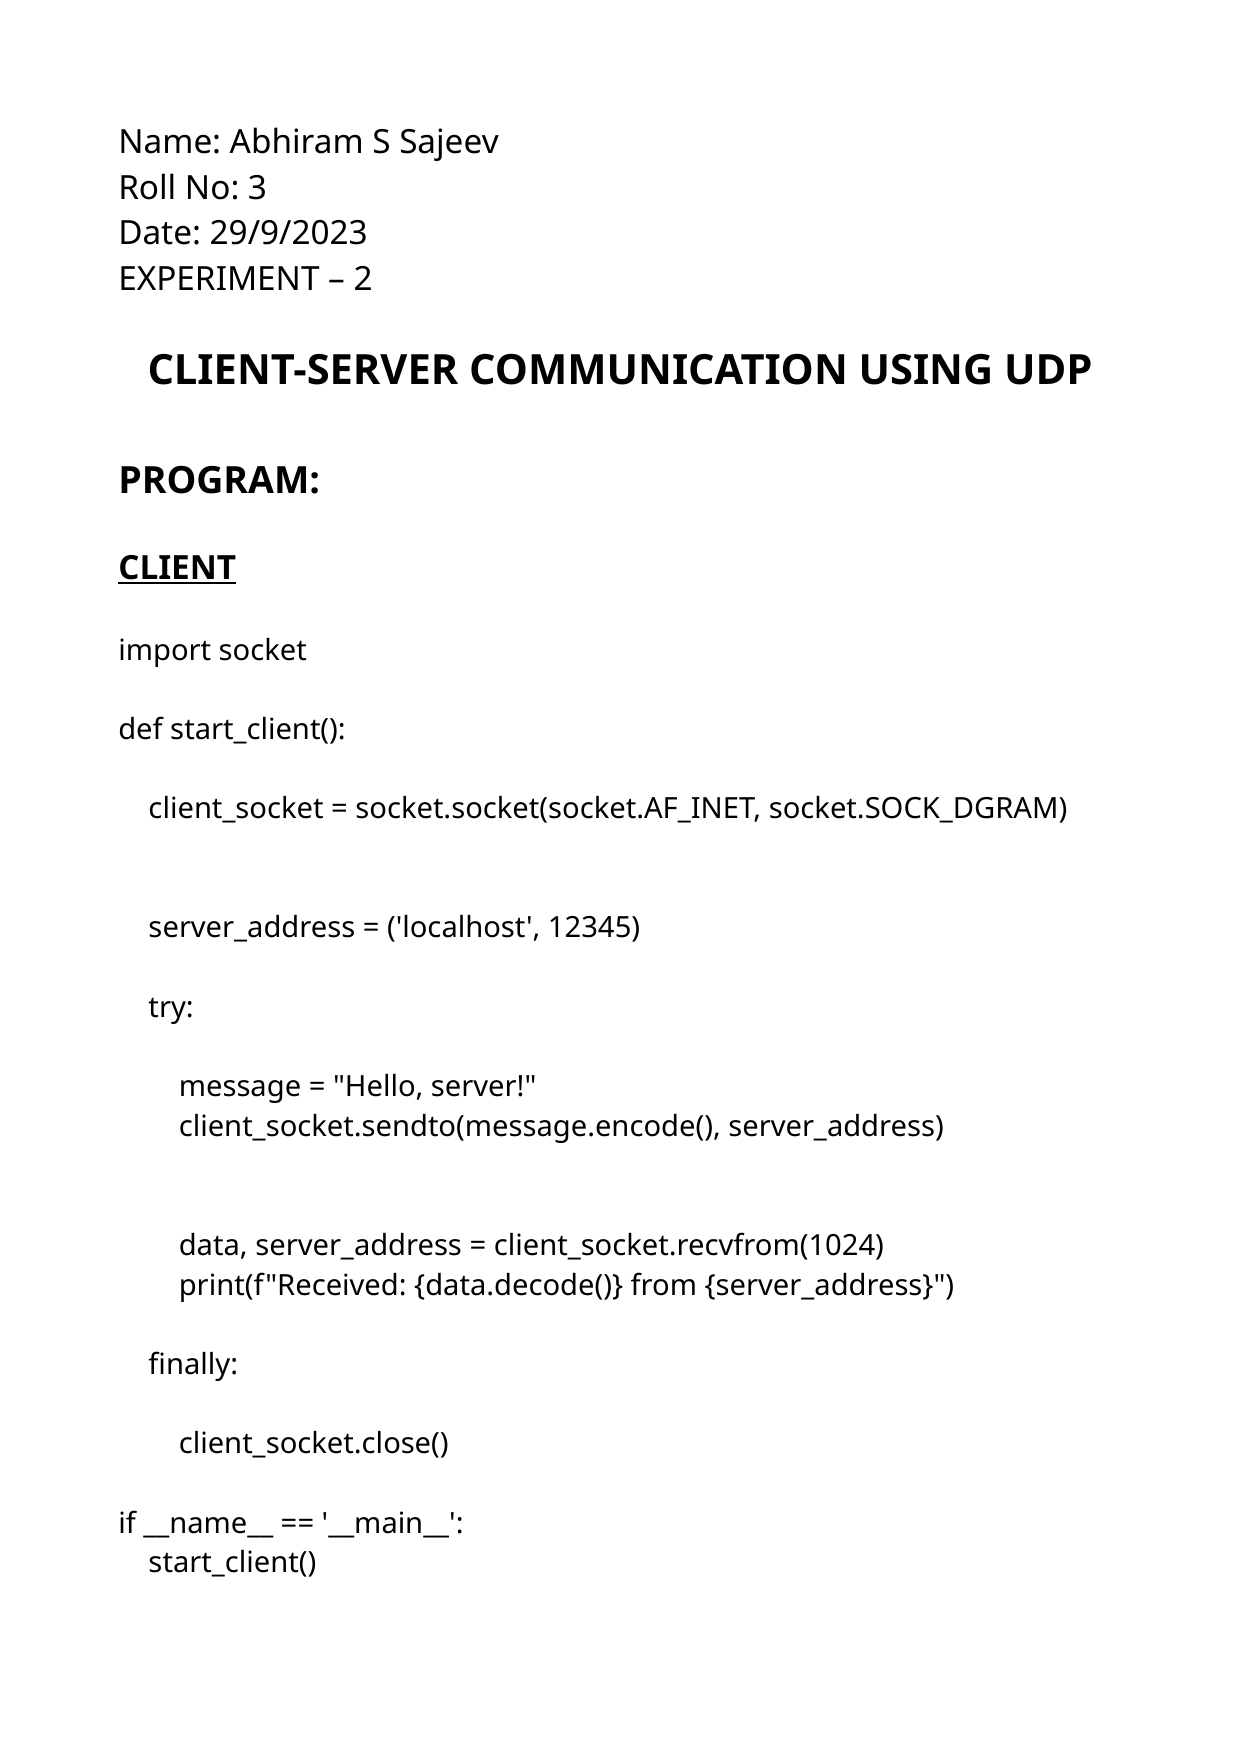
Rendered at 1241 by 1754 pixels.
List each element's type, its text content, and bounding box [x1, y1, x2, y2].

text Roll No: 3 [118, 163, 1122, 209]
text CLIENT [118, 544, 1122, 589]
text client_socket.sendto(message.encode(), server_address) [118, 1105, 1122, 1145]
text Name: Abhiram S Sajeev [118, 118, 1122, 163]
text finally: [118, 1343, 1122, 1383]
text if __name__ == '__main__': [118, 1502, 1122, 1542]
text server_address = ('localhost', 12345) [118, 907, 1122, 946]
text CLIENT-SERVER COMMUNICATION USING UDP [118, 339, 1122, 396]
text data, server_address = client_socket.recvfrom(1024) [118, 1224, 1122, 1264]
text import socket [118, 629, 1122, 668]
text client_socket = socket.socket(socket.AF_INET, socket.SOCK_DGRAM) [118, 788, 1122, 827]
text start_client() [118, 1542, 1122, 1581]
text PROGRAM: [118, 453, 1122, 504]
text message = "Hello, server!" [118, 1065, 1122, 1105]
text print(f"Received: {data.decode()} from {server_address}") [118, 1264, 1122, 1303]
text def start_client(): [118, 708, 1122, 748]
text client_socket.close() [118, 1423, 1122, 1462]
text EXPERIMENT – 2 [118, 254, 1122, 300]
text try: [118, 986, 1122, 1026]
text Date: 29/9/2023 [118, 209, 1122, 254]
